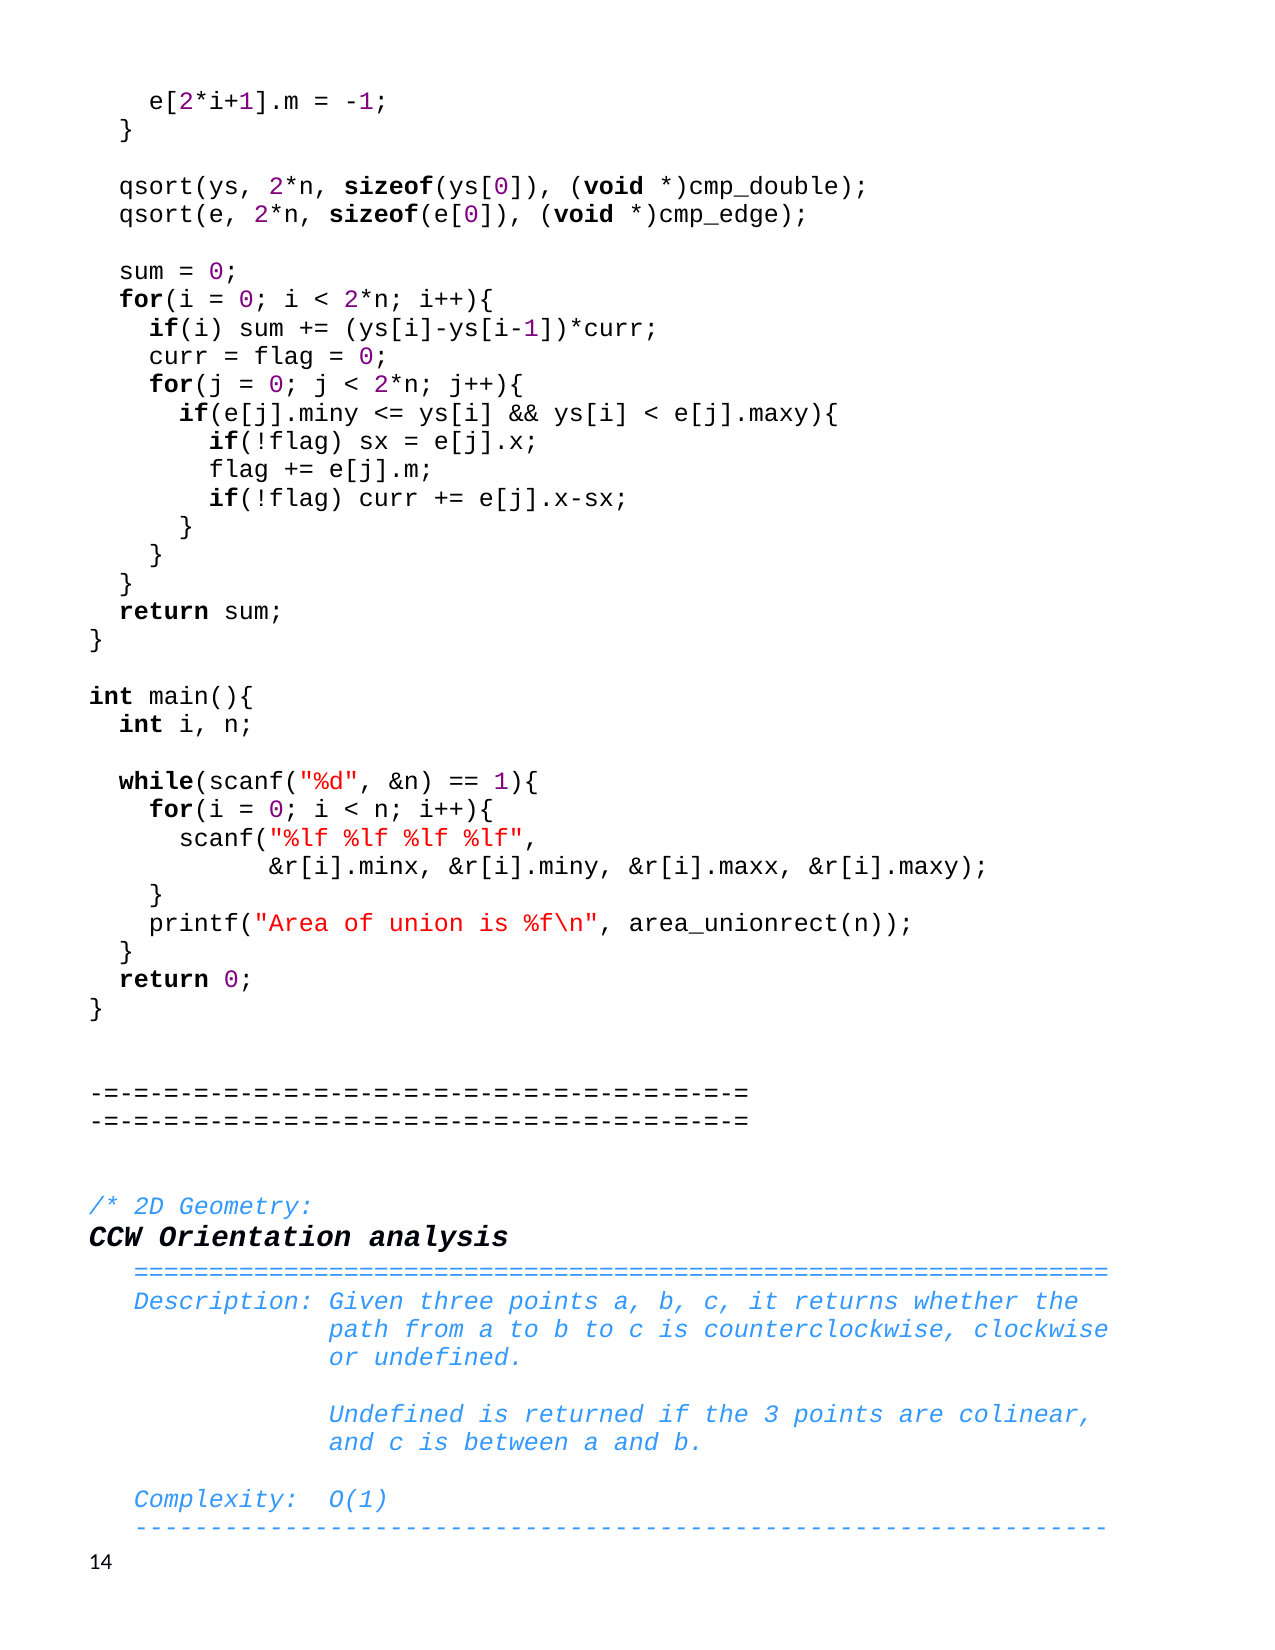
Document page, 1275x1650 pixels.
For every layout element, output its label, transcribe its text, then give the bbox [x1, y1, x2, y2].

text flag += e[j].m; [89, 457, 1186, 485]
text -=-=-=-=-=-=-=-=-=-=-=-=-=-=-=-=-=-=-=-=-=-= [89, 1109, 1186, 1137]
text Undefined is returned if the 3 points are colinear, [89, 1402, 1186, 1430]
text if(i) sum += (ys[i]-ys[i-1])*curr; [89, 315, 1186, 344]
text or undefined. [89, 1345, 1186, 1373]
text and c is between a and b. [89, 1430, 1186, 1458]
text qsort(ys, 2*n, sizeof(ys[0]), (void *)cmp_double); [89, 174, 1186, 202]
text } [89, 627, 1186, 655]
text qsort(e, 2*n, sizeof(e[0]), (void *)cmp_edge); [89, 202, 1186, 230]
subtitle CCW Orientation analysis [89, 1222, 1186, 1255]
text for(i = 0; i < n; i++){ [89, 797, 1186, 825]
text return sum; [89, 599, 1186, 627]
text for(i = 0; i < 2*n; i++){ [89, 287, 1186, 315]
text ----------------------------------------------------------------- [89, 1515, 1186, 1543]
text &r[i].minx, &r[i].miny, &r[i].maxx, &r[i].maxy); [89, 854, 1186, 882]
text scanf("%lf %lf %lf %lf", [89, 825, 1186, 854]
text /* 2D Geometry: [89, 1194, 1186, 1222]
text if(e[j].miny <= ys[i] && ys[i] < e[j].maxy){ [89, 400, 1186, 429]
text } [89, 514, 1186, 542]
text for(j = 0; j < 2*n; j++){ [89, 372, 1186, 400]
text ================================================================= [89, 1260, 1186, 1288]
text } [89, 939, 1186, 967]
text while(scanf("%d", &n) == 1){ [89, 769, 1186, 797]
text } [89, 117, 1186, 145]
text } [89, 995, 1186, 1024]
text printf("Area of union is %f\n", area_unionrect(n)); [89, 910, 1186, 939]
text } [89, 542, 1186, 570]
text -=-=-=-=-=-=-=-=-=-=-=-=-=-=-=-=-=-=-=-=-=-= [89, 1080, 1186, 1109]
text path from a to b to c is counterclockwise, clockwise [89, 1317, 1186, 1345]
text if(!flag) sx = e[j].x; [89, 429, 1186, 457]
text return 0; [89, 967, 1186, 995]
text e[2*i+1].m = -1; [89, 89, 1186, 117]
text Complexity: O(1) [89, 1487, 1186, 1515]
text Description: Given three points a, b, c, it returns whether the [89, 1288, 1186, 1317]
text int i, n; [89, 712, 1186, 740]
text int main(){ [89, 684, 1186, 712]
text } [89, 882, 1186, 910]
text } [89, 570, 1186, 599]
text sum = 0; [89, 259, 1186, 287]
text curr = flag = 0; [89, 344, 1186, 372]
text if(!flag) curr += e[j].x-sx; [89, 485, 1186, 514]
